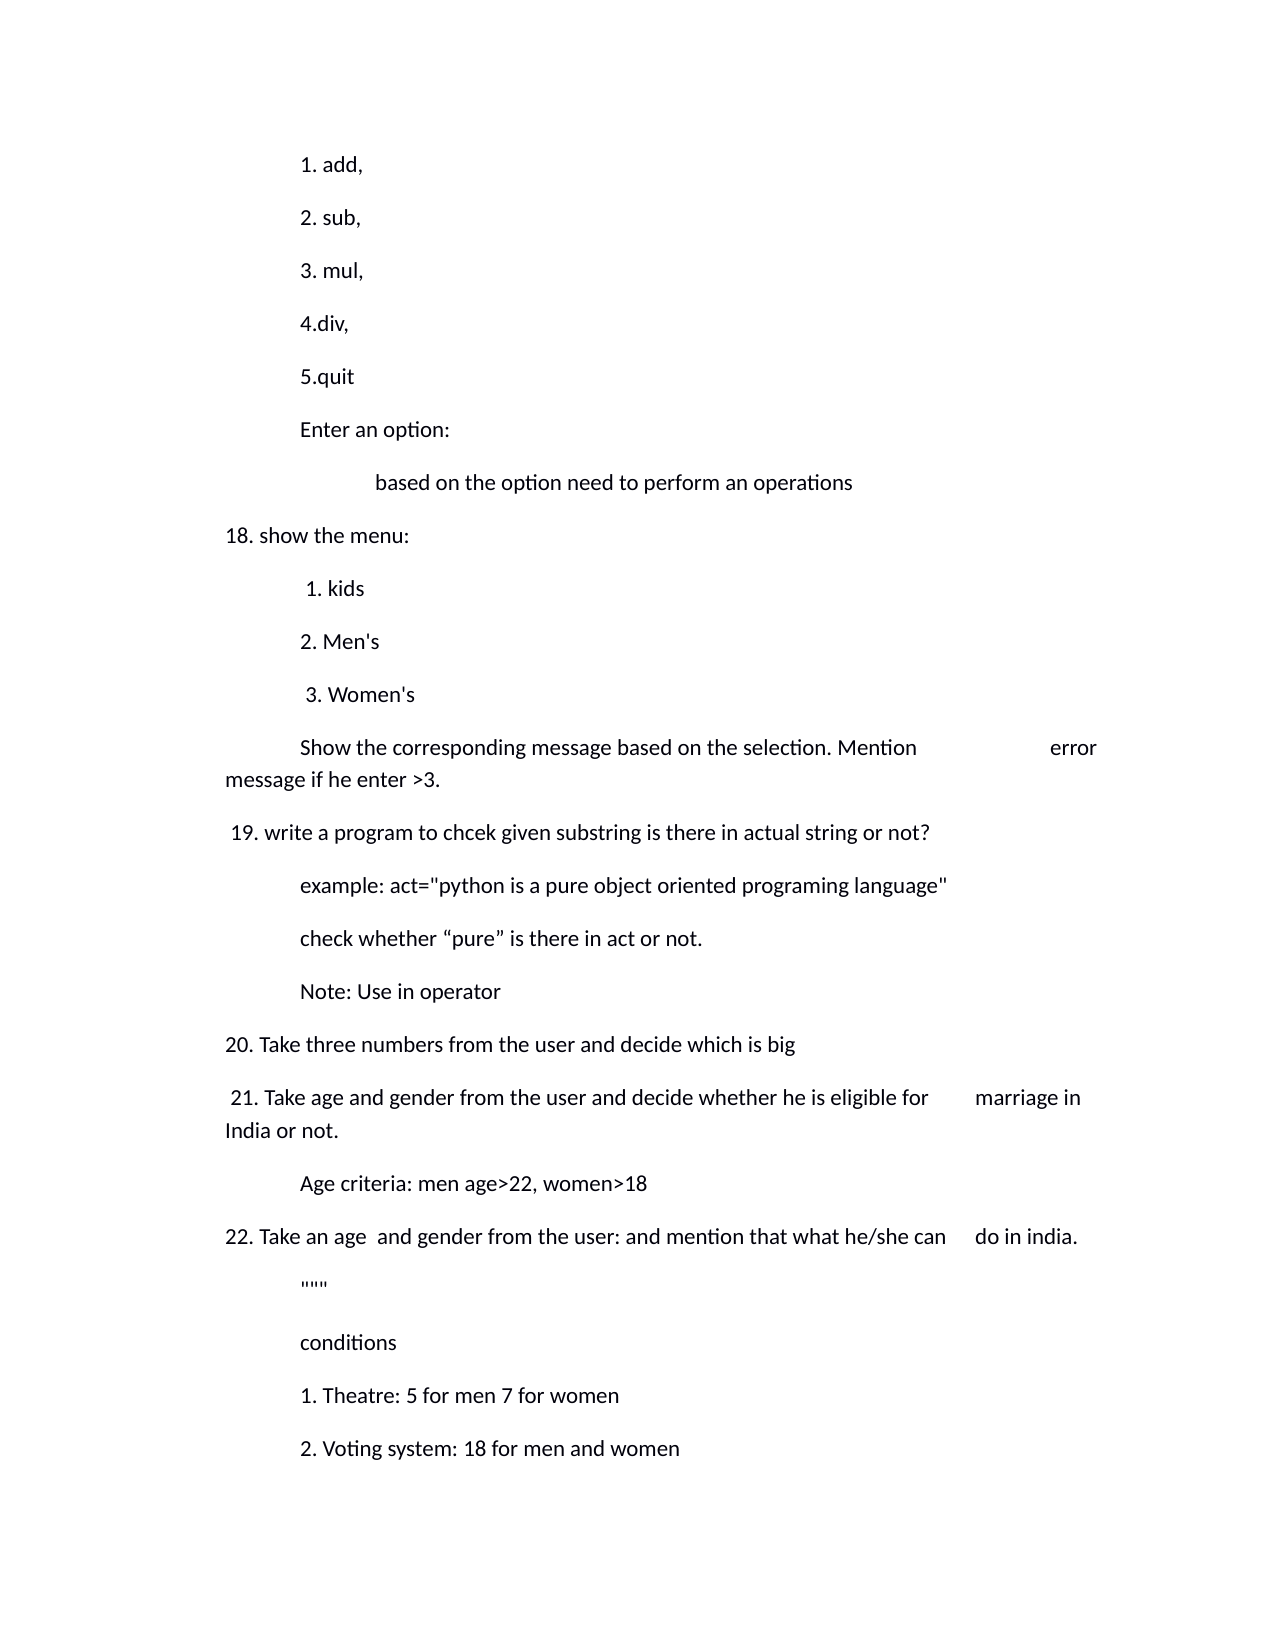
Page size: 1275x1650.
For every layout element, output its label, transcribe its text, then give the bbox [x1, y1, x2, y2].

list 4.div, [225, 309, 1125, 337]
list 20. Take three numbers from the user and decide which is big [225, 1031, 1125, 1058]
list 18. show the menu: [225, 521, 1125, 549]
list 1. add, [225, 150, 1125, 178]
list check whether “pure” is there in act or not. [300, 924, 1125, 952]
text 3. Women's [150, 680, 1125, 708]
list Age criteria: men age>22, women>18 [300, 1169, 1125, 1197]
text """ [225, 1275, 1125, 1303]
list 5.quit [225, 362, 1125, 390]
list example: act="python is a pure object oriented programing language" [300, 871, 1125, 899]
list Enter an option: [225, 415, 1125, 443]
list 21. Take age and gender from the user and decide whether he is eligible for marriage in India or not. [225, 1083, 1125, 1144]
list based on the option need to perform an operations [225, 468, 1125, 496]
list Note: Use in operator [300, 977, 1125, 1006]
list 19. write a program to chcek given substring is there in actual string or not? [225, 818, 1125, 846]
text 1. Theatre: 5 for men 7 for women [300, 1381, 1125, 1409]
list 3. mul, [225, 256, 1125, 284]
text 1. kids [150, 574, 1125, 602]
list 22. Take an age and gender from the user: and mention that what he/she can do in india. [225, 1222, 1125, 1250]
text 2. Voting system: 18 for men and women [225, 1434, 1125, 1462]
text conditions [150, 1328, 1125, 1356]
text Show the corresponding message based on the selection. Mention error message if he enter >3. [150, 733, 1125, 793]
list 2. sub, [225, 203, 1125, 231]
text 2. Men's [150, 627, 1125, 655]
